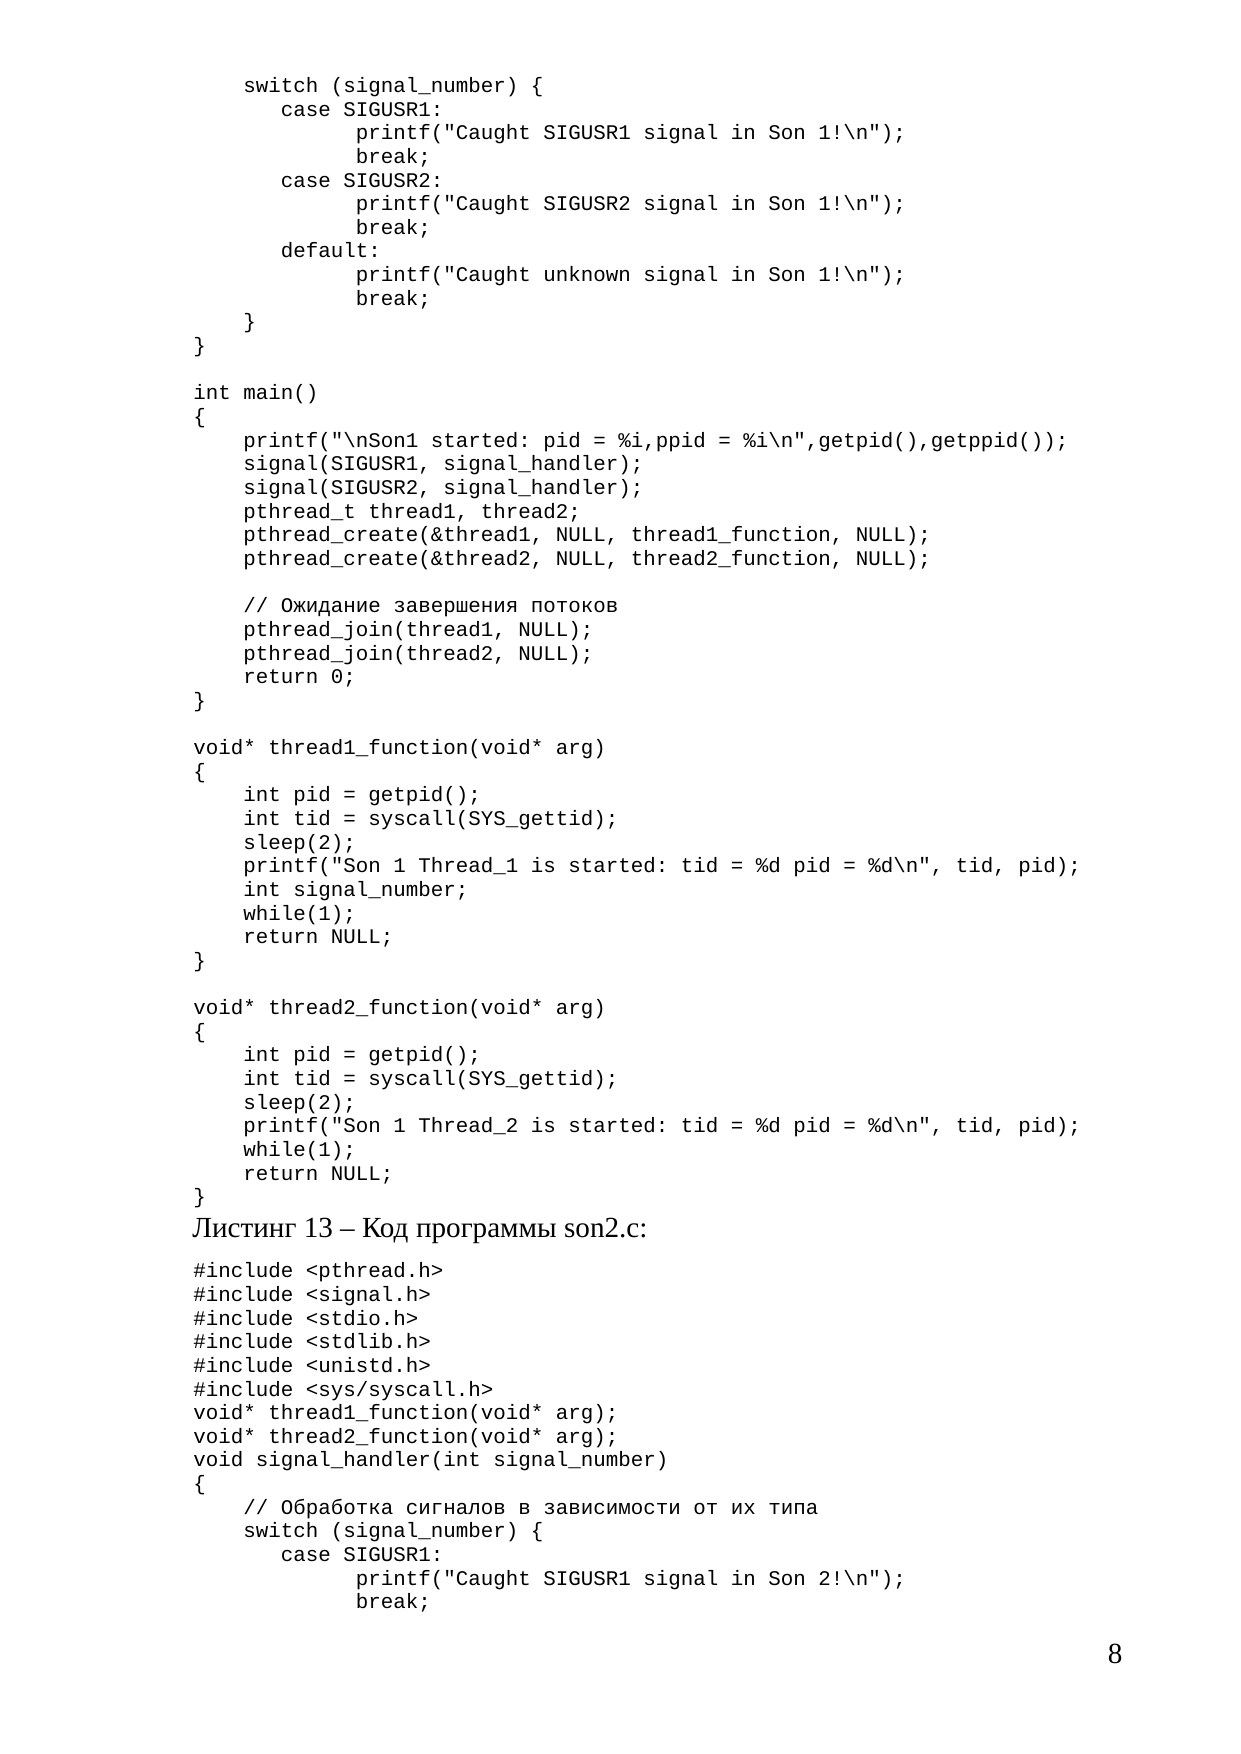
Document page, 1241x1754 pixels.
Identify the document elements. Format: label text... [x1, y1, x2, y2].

text #include <stdlib.h> [193, 1331, 1122, 1355]
text return NULL; [193, 1163, 1122, 1186]
text Листинг 13 – Код программы son2.c: [118, 1210, 1122, 1243]
text switch (signal_number) { [193, 1520, 1122, 1544]
text break; [193, 1591, 1122, 1615]
text printf("Son 1 Thread_2 is started: tid = %d pid = %d\n", tid, pid); [193, 1115, 1122, 1139]
text int pid = getpid(); [193, 784, 1122, 808]
text { [193, 1473, 1122, 1497]
text void signal_handler(int signal_number) [193, 1449, 1122, 1473]
text { [193, 761, 1122, 784]
text return NULL; [193, 926, 1122, 950]
text { [193, 406, 1122, 430]
text { [193, 1021, 1122, 1044]
text void* thread2_function(void* arg) [193, 997, 1122, 1021]
text printf("Caught SIGUSR1 signal in Son 1!\n"); [193, 122, 1122, 146]
text #include <stdio.h> [193, 1308, 1122, 1331]
text while(1); [193, 903, 1122, 926]
text pthread_join(thread1, NULL); [193, 619, 1122, 642]
text pthread_create(&thread2, NULL, thread2_function, NULL); [193, 548, 1122, 572]
text printf("Caught SIGUSR2 signal in Son 1!\n"); [193, 193, 1122, 217]
text break; [193, 217, 1122, 241]
text sleep(2); [193, 832, 1122, 855]
text #include <signal.h> [193, 1284, 1122, 1308]
text pthread_join(thread2, NULL); [193, 642, 1122, 666]
text printf("Son 1 Thread_1 is started: tid = %d pid = %d\n", tid, pid); [193, 855, 1122, 879]
text #include <pthread.h> [193, 1260, 1122, 1284]
text printf("Caught SIGUSR1 signal in Son 2!\n"); [193, 1568, 1122, 1591]
text printf("\nSon1 started: pid = %i,ppid = %i\n",getpid(),getppid()); [193, 430, 1122, 453]
text // Обработка сигналов в зависимости от их типа [193, 1497, 1122, 1520]
text #include <unistd.h> [193, 1355, 1122, 1378]
text } [193, 335, 1122, 359]
text default: [193, 241, 1122, 264]
text } [193, 950, 1122, 973]
text pthread_create(&thread1, NULL, thread1_function, NULL); [193, 524, 1122, 548]
text signal(SIGUSR2, signal_handler); [193, 477, 1122, 501]
text case SIGUSR1: [193, 1544, 1122, 1568]
text sleep(2); [193, 1092, 1122, 1115]
text } [193, 311, 1122, 335]
text void* thread1_function(void* arg) [193, 737, 1122, 761]
text while(1); [193, 1139, 1122, 1163]
text int signal_number; [193, 879, 1122, 903]
text break; [193, 146, 1122, 169]
text #include <sys/syscall.h> [193, 1378, 1122, 1402]
text void* thread1_function(void* arg); [193, 1402, 1122, 1426]
text printf("Caught unknown signal in Son 1!\n"); [193, 264, 1122, 288]
text switch (signal_number) { [193, 75, 1122, 99]
text signal(SIGUSR1, signal_handler); [193, 453, 1122, 477]
text } [193, 1186, 1122, 1210]
text break; [193, 288, 1122, 311]
text } [193, 690, 1122, 713]
text void* thread2_function(void* arg); [193, 1426, 1122, 1449]
text int main() [193, 382, 1122, 406]
text case SIGUSR1: [193, 99, 1122, 122]
text int tid = syscall(SYS_gettid); [193, 1068, 1122, 1092]
text int pid = getpid(); [193, 1044, 1122, 1068]
text // Ожидание завершения потоков [193, 595, 1122, 619]
text return 0; [193, 666, 1122, 690]
text pthread_t thread1, thread2; [193, 501, 1122, 524]
text case SIGUSR2: [193, 169, 1122, 193]
text int tid = syscall(SYS_gettid); [193, 808, 1122, 832]
